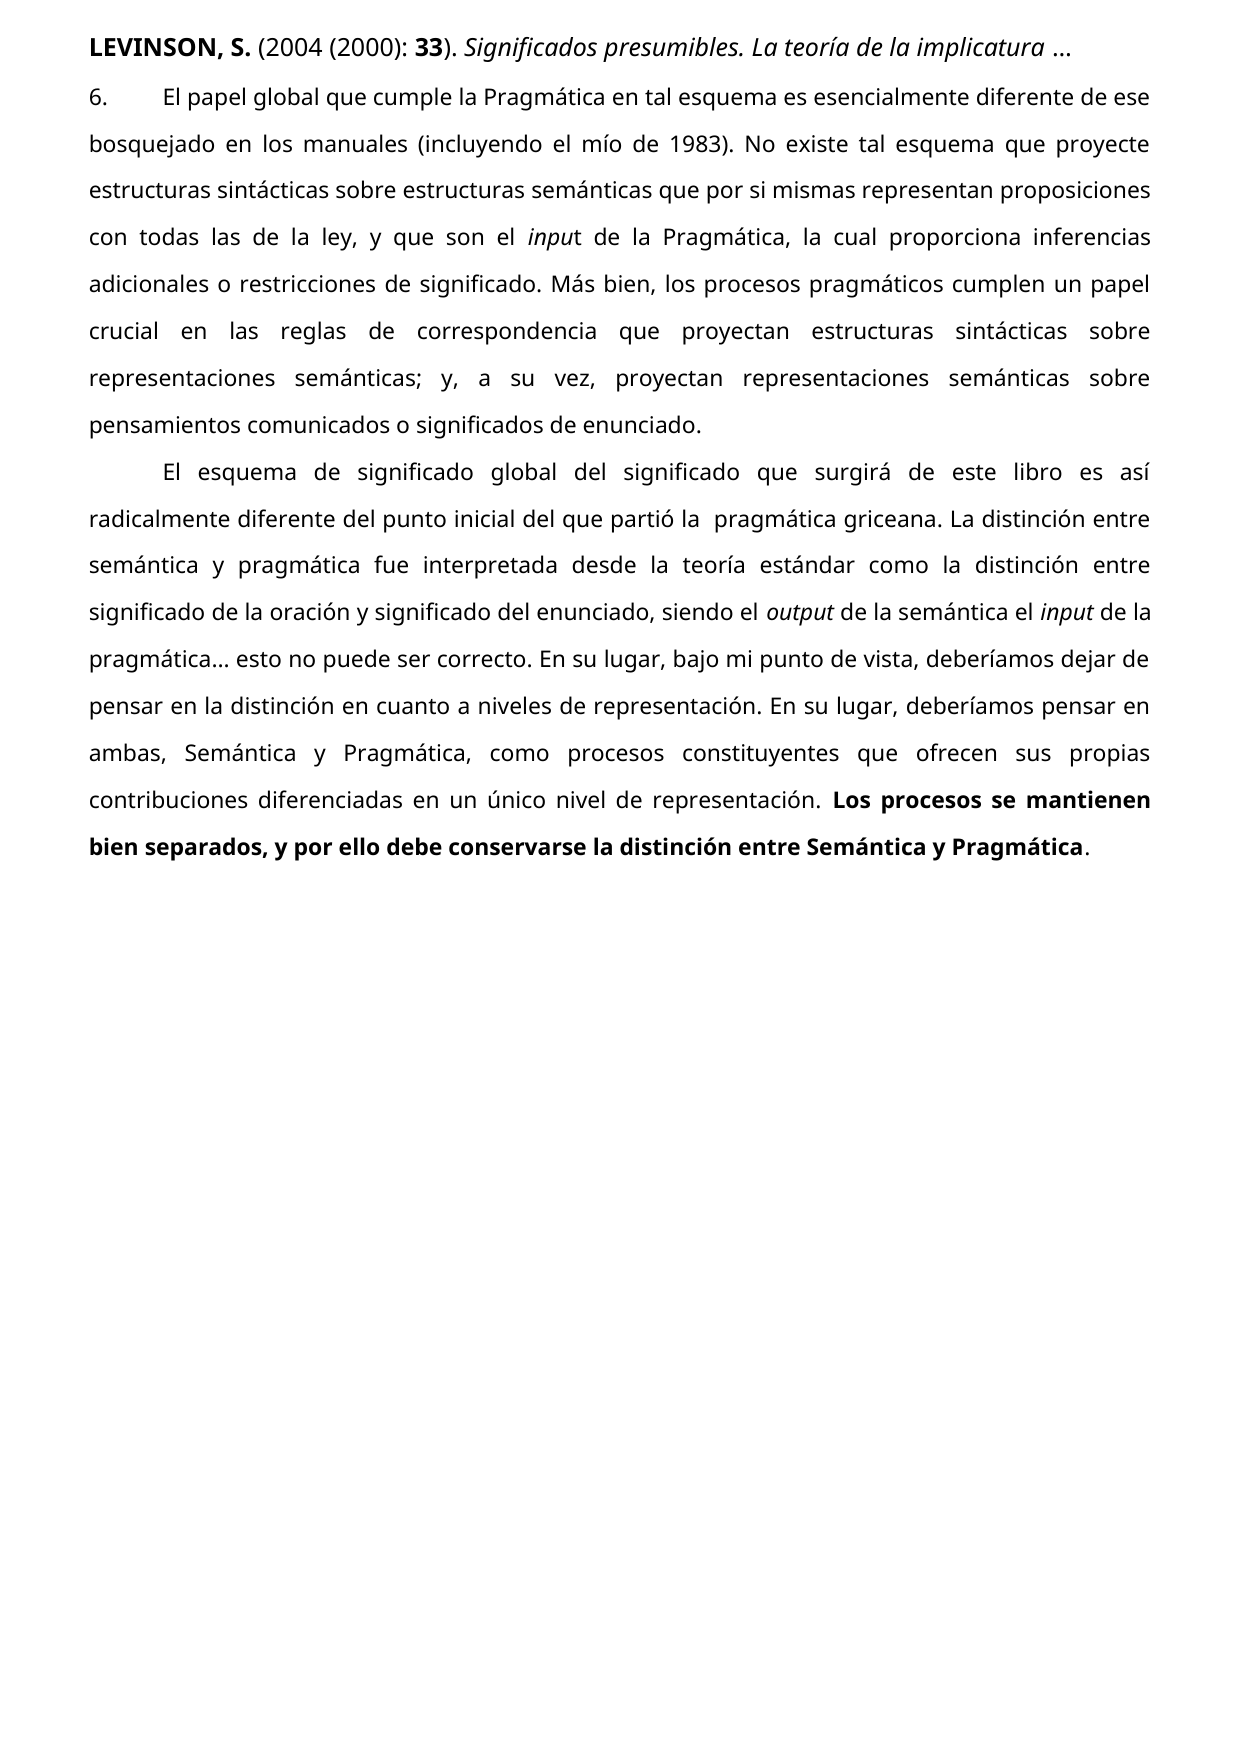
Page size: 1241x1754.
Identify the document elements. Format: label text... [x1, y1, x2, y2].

text El esquema de significado global del significado que surgirá de este libro es así radicalmente diferente del punto inicial del que partió la pragmática griceana. La distinción entre semántica y pragmática fue interpretada desde la teoría estándar como la distinción entre significado de la oración y significado del enunciado, siendo el output de la semántica el input de la pragmática… esto no puede ser correcto. En su lugar, bajo mi punto de vista, deberíamos dejar de pensar en la distinción en cuanto a niveles de representación. En su lugar, deberíamos pensar en ambas, Semántica y Pragmática, como procesos constituyentes que ofrecen sus propias contribuciones diferenciadas en un único nivel de representación. Los procesos se mantienen bien separados, y por ello debe conservarse la distinción entre Semántica y Pragmática. [88, 456, 1152, 862]
text 6. El papel global que cumple la Pragmática en tal esquema es esencialmente diferente de ese bosquejado en los manuales (incluyendo el mío de 1983). No existe tal esquema que proyecte estructuras sintácticas sobre estructuras semánticas que por si mismas representan proposiciones con todas las de la ley, y que son el input de la Pragmática, la cual proporciona inferencias adicionales o restricciones de significado. Más bien, los procesos pragmáticos cumplen un papel crucial en las reglas de correspondencia que proyectan estructuras sintácticas sobre representaciones semánticas; y, a su vez, proyectan representaciones semánticas sobre pensamientos comunicados o significados de enunciado. [88, 81, 1152, 440]
text LEVINSON, S. (2004 (2000): 33). Significados presumibles. La teoría de la implicatura … [88, 29, 1152, 64]
